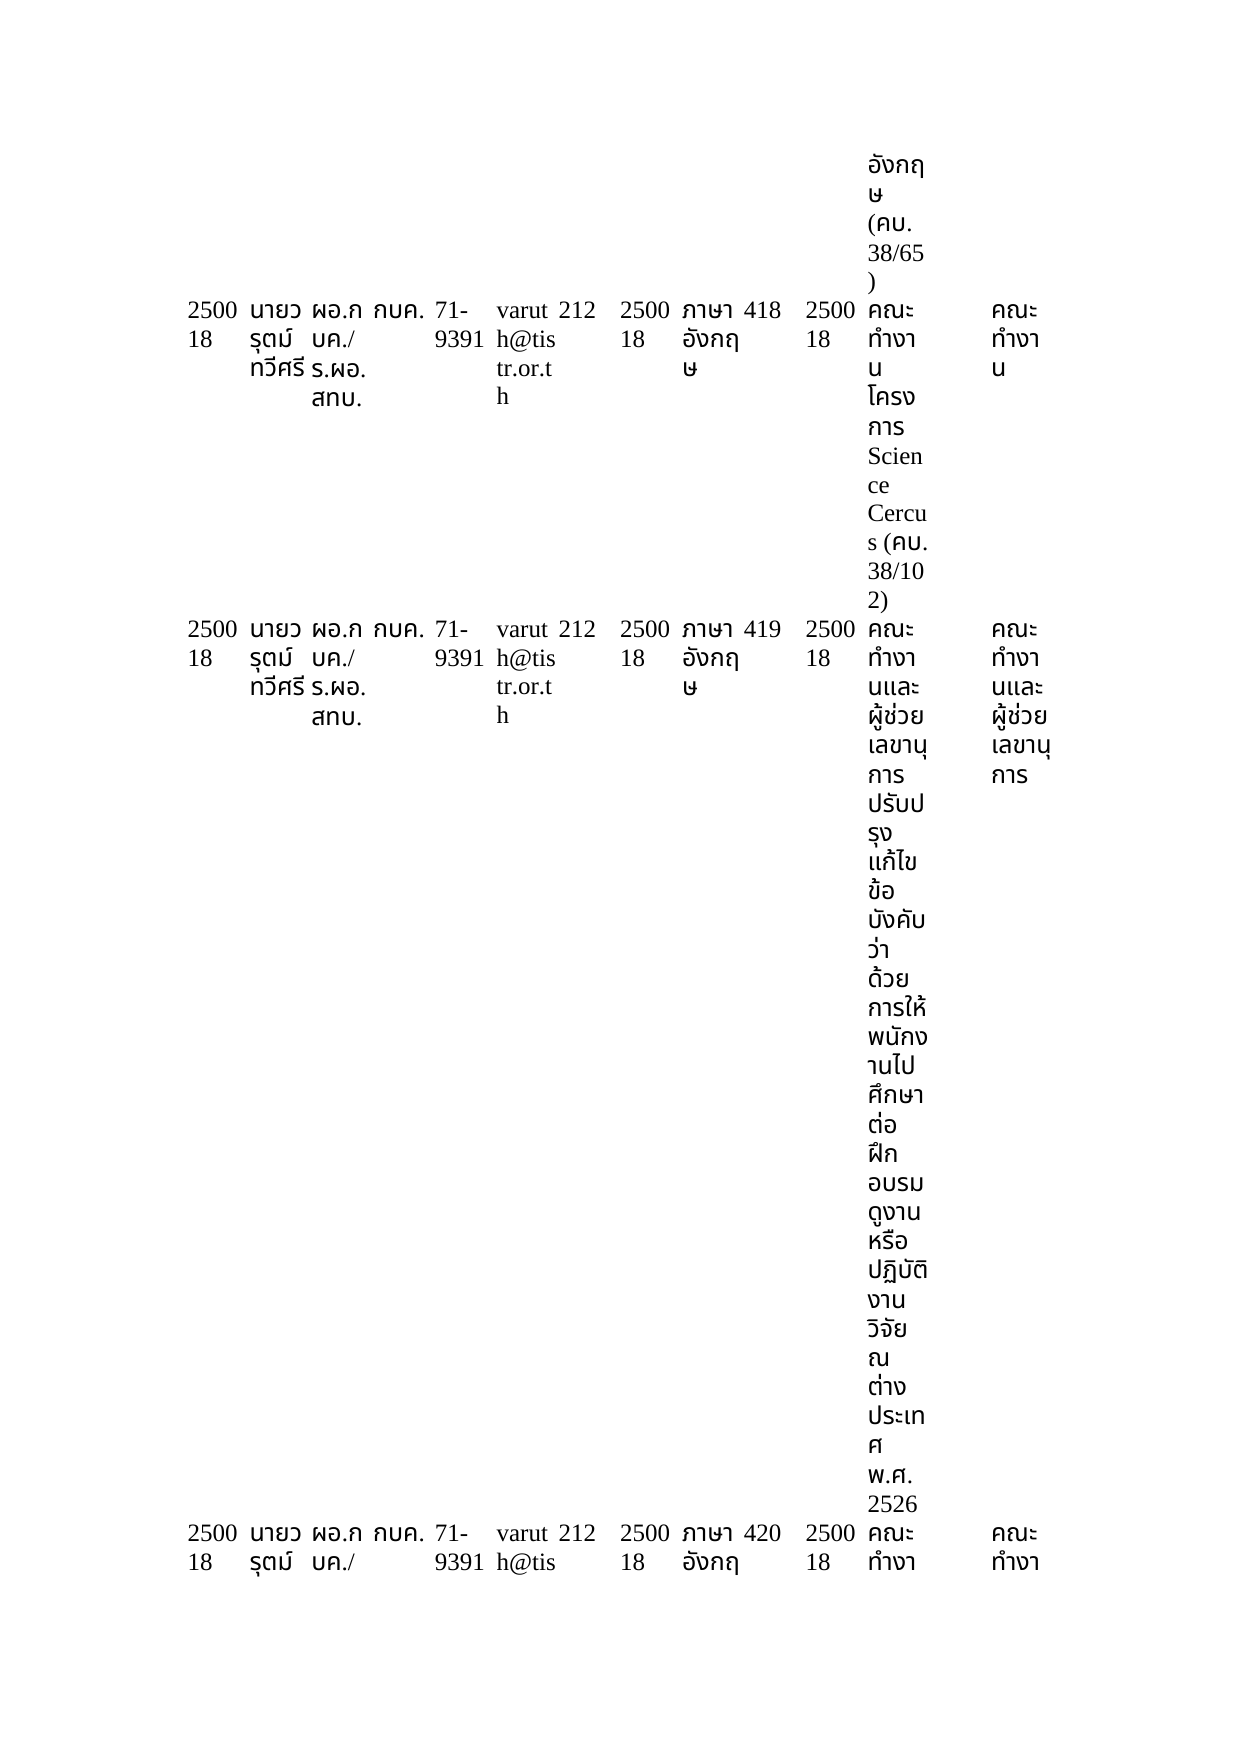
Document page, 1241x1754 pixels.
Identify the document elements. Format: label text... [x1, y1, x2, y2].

table_cell [682, 150, 743, 295]
table_cell 212 [558, 295, 620, 614]
table_cell varuth@tis [496, 1518, 558, 1576]
table_cell นายวรุตม์ ทวีศรี [249, 295, 311, 614]
table_cell varuth@tistr.or.th [496, 614, 558, 1518]
table_cell [558, 150, 620, 295]
table_cell กบค. [373, 614, 434, 1518]
table_cell [805, 150, 867, 295]
table_cell [929, 1518, 991, 1576]
table_cell ภาษาอังกฤษ [682, 295, 743, 614]
table_cell คณะทำงาน [991, 295, 1053, 614]
table_cell [929, 150, 991, 295]
table_cell 71-9391 [435, 295, 496, 614]
table_cell 71-9391 [435, 614, 496, 1518]
table_cell คณะทำงานและผู้ช่วยเลขานุการปรับปรุงแก้ไขข้อบังคับว่าด้วยการให้พนักงานไปศึกษาต่อ ฝึกอบรม ดูงาน หรือปฏิบัติงานวิจัย ณ ต่างประเทศ พ.ศ. 2526 [867, 614, 929, 1518]
table_cell ภาษาอังกฤ [682, 1518, 743, 1576]
table_cell 212 [558, 614, 620, 1518]
table_cell [744, 150, 805, 295]
table_cell กบค. [373, 295, 434, 614]
table_cell [188, 150, 249, 295]
table_cell 250018 [188, 1518, 249, 1576]
table_cell 420 [744, 1518, 805, 1576]
table_cell 250018 [805, 1518, 867, 1576]
table_cell 250018 [188, 295, 249, 614]
table_cell ผอ.กบค./ร.ผอ.สทบ. [311, 614, 373, 1518]
table_cell [496, 150, 558, 295]
table_cell นายวรุตม์ ทวีศรี [249, 614, 311, 1518]
table_cell กบค. [373, 1518, 434, 1576]
table_cell คณะทำงา [867, 1518, 929, 1576]
table_cell [620, 150, 682, 295]
table_cell [373, 150, 434, 295]
table_cell 418 [744, 295, 805, 614]
table_cell 250018 [620, 295, 682, 614]
table_cell 250018 [805, 295, 867, 614]
table_cell varuth@tistr.or.th [496, 295, 558, 614]
table_cell 250018 [620, 1518, 682, 1576]
table_cell [249, 150, 311, 295]
table_cell คณะทำงา [991, 1518, 1053, 1576]
table_cell 71-9391 [435, 1518, 496, 1576]
table_cell 212 [558, 1518, 620, 1576]
table_cell ผอ.กบค./ [311, 1518, 373, 1576]
table_cell [929, 614, 991, 1518]
table_cell ภาษาอังกฤษ [682, 614, 743, 1518]
table_cell 250018 [805, 614, 867, 1518]
table_cell [435, 150, 496, 295]
table_cell [311, 150, 373, 295]
table_cell 250018 [620, 614, 682, 1518]
table_cell [991, 150, 1053, 295]
table_cell อังกฤษ (คบ. 38/65) [867, 150, 929, 295]
table_cell ผอ.กบค./ร.ผอ.สทบ. [311, 295, 373, 614]
table_cell 250018 [188, 614, 249, 1518]
table_cell นายวรุตม์ [249, 1518, 311, 1576]
table_cell 419 [744, 614, 805, 1518]
table_cell คณะทำงานโครงการ Science Cercus (คบ. 38/102) [867, 295, 929, 614]
table_cell [929, 295, 991, 614]
table_cell คณะทำงานและผู้ช่วยเลขานุการ [991, 614, 1053, 1518]
